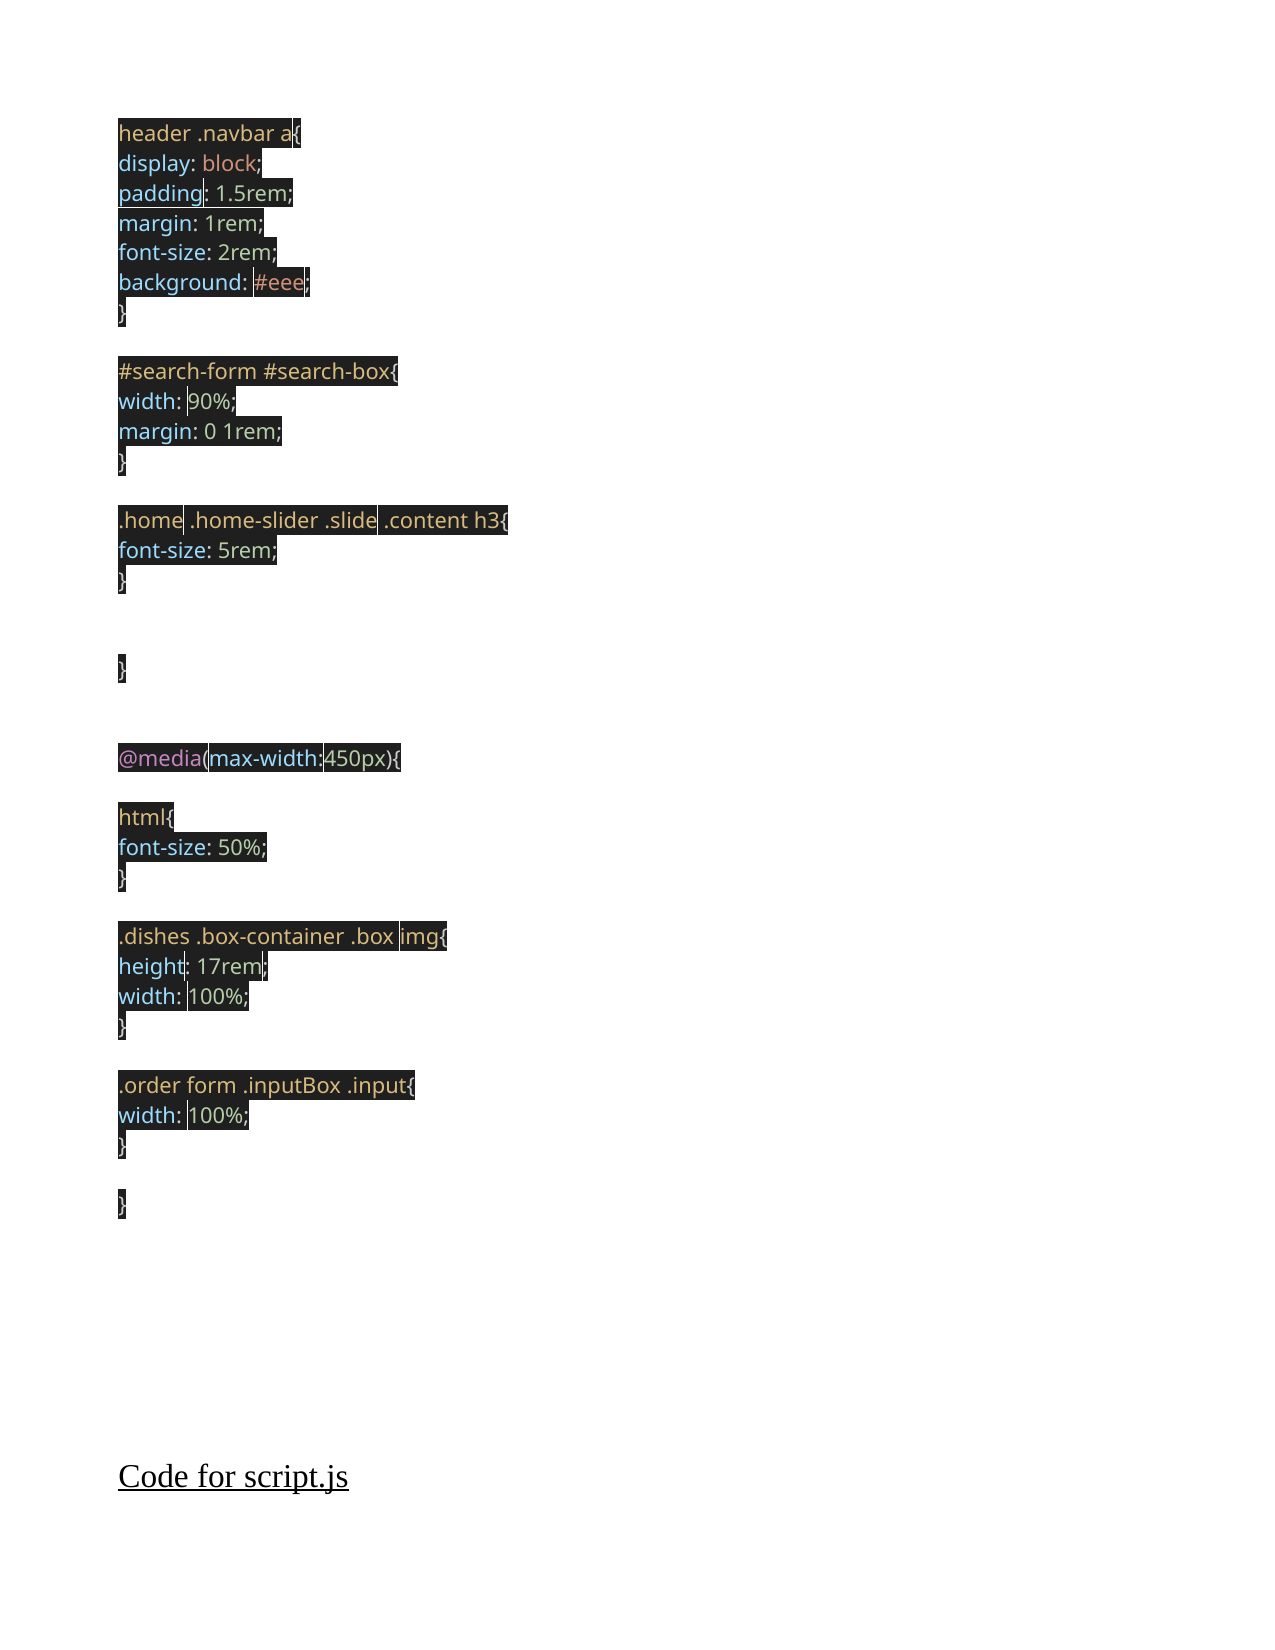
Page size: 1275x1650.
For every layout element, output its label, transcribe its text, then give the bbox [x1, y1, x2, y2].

text font-size: 50%; [118, 832, 1157, 862]
text header .navbar a{ [118, 118, 1157, 148]
text } [118, 297, 1157, 327]
text display: block; [118, 148, 1157, 178]
text background: #eee; [118, 267, 1157, 297]
text } [118, 1011, 1157, 1040]
text } [118, 1130, 1157, 1159]
text } [118, 1189, 1157, 1219]
text height: 17rem; [118, 951, 1157, 981]
text } [118, 654, 1157, 683]
text padding: 1.5rem; [118, 178, 1157, 207]
text .dishes .box-container .box img{ [118, 921, 1157, 951]
text html{ [118, 802, 1157, 832]
text Code for script.js [118, 1456, 1157, 1495]
text @media(max-width:450px){ [118, 743, 1157, 772]
text .home .home-slider .slide .content h3{ [118, 505, 1157, 535]
text margin: 1rem; [118, 207, 1157, 237]
text #search-form #search-box{ [118, 356, 1157, 386]
text width: 100%; [118, 981, 1157, 1011]
text margin: 0 1rem; [118, 416, 1157, 446]
text .order form .inputBox .input{ [118, 1070, 1157, 1100]
text width: 100%; [118, 1100, 1157, 1130]
text font-size: 2rem; [118, 237, 1157, 267]
text font-size: 5rem; [118, 535, 1157, 565]
text } [118, 446, 1157, 476]
text } [118, 565, 1157, 594]
text width: 90%; [118, 386, 1157, 416]
text } [118, 862, 1157, 892]
